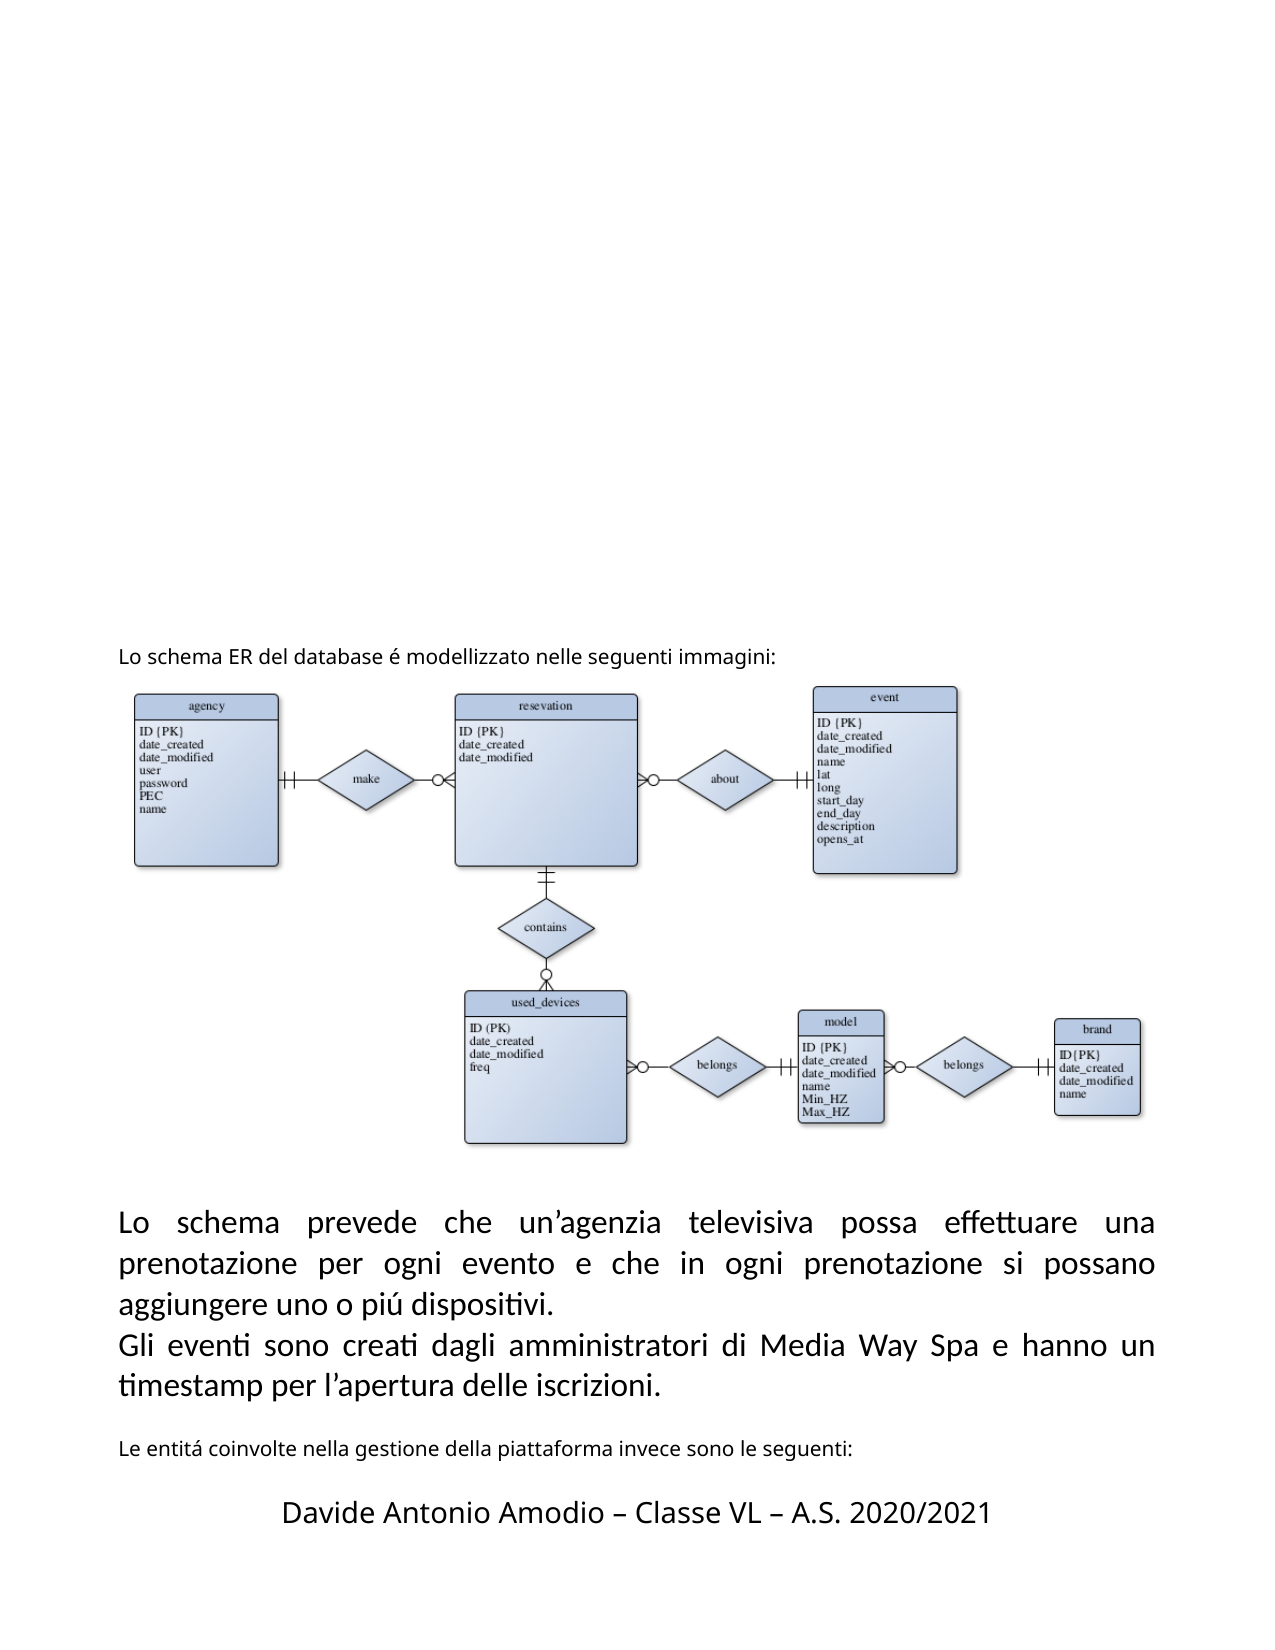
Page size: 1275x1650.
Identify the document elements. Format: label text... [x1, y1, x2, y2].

text Gli eventi sono creati dagli amministratori di Media Way Spa e hanno un timestamp per l’apertura delle iscrizioni. [118, 1324, 1157, 1405]
picture [118, 670, 1157, 1159]
text Lo schema prevede che un’agenzia televisiva possa effettuare una prenotazione per ogni evento e che in ogni prenotazione si possano aggiungere uno o piú dispositivi. [118, 1202, 1157, 1324]
text Lo schema ER del database é modellizzato nelle seguenti immagini: [118, 642, 1157, 670]
text Le entitá coinvolte nella gestione della piattaforma invece sono le seguenti: [118, 1434, 1157, 1462]
